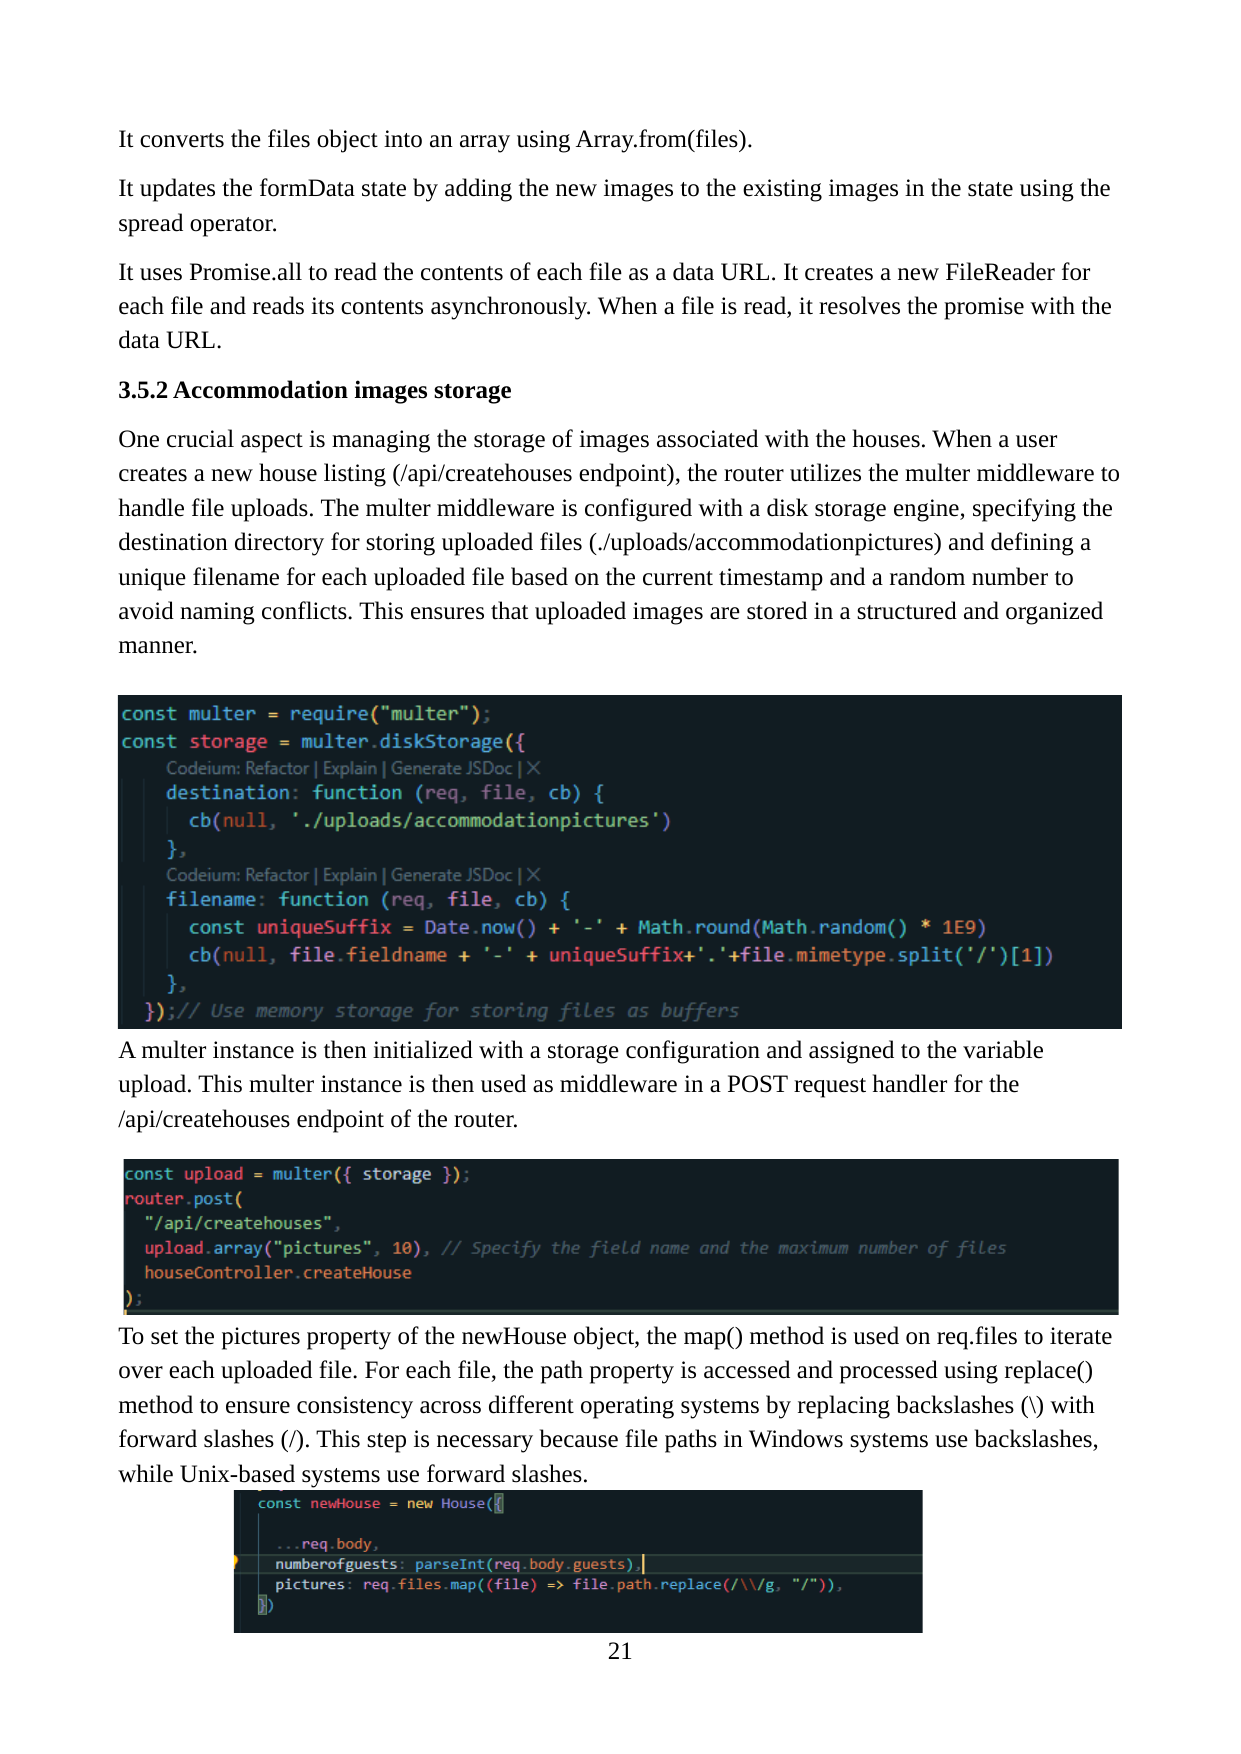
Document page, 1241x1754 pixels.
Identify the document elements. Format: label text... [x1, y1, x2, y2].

text [118, 680, 1122, 695]
picture [233, 1490, 923, 1633]
text A multer instance is then initialized with a storage configuration and assigned to the variable upload. This multer instance is then used as middleware in a POST request handler for the /api/createhouses endpoint of the router. [118, 1029, 1122, 1132]
text One crucial aspect is managing the storage of images associated with the houses. When a user creates a new house listing (/api/createhouses endpoint), the router utilizes the multer middleware to handle file uploads. The multer middleware is configured with a disk storage engine, specifying the destination directory for storing uploaded files (./uploads/accommodationpictures) and defining a unique filename for each uploaded file based on the current timestamp and a random number to avoid naming conflicts. This ensures that uploaded images are stored in a structured and organized manner. [118, 424, 1122, 659]
picture [123, 1159, 1119, 1315]
text It updates the formData state by adding the new images to the existing images in the state using the spread operator. [118, 173, 1122, 236]
text It converts the files object into an array using Array.from(files). [118, 124, 1122, 153]
text To set the pictures property of the newHouse object, the map() method is used on req.files to iterate over each uploaded file. For each file, the path property is accessed and processed using replace() method to ensure consistency across different operating systems by replacing backslashes (\) with forward slashes (/). This step is necessary because file paths in Windows systems use backslashes, while Unix-based systems use forward slashes. [118, 1153, 1122, 1487]
text 3.5.2 Accommodation images storage [118, 375, 1122, 403]
text It uses Promise.all to read the contents of each file as a data URL. It creates a new FileReader for each file and reads its contents asynchronously. When a file is read, it resolves the promise with the data URL. [118, 257, 1122, 354]
picture [117, 695, 1122, 1029]
